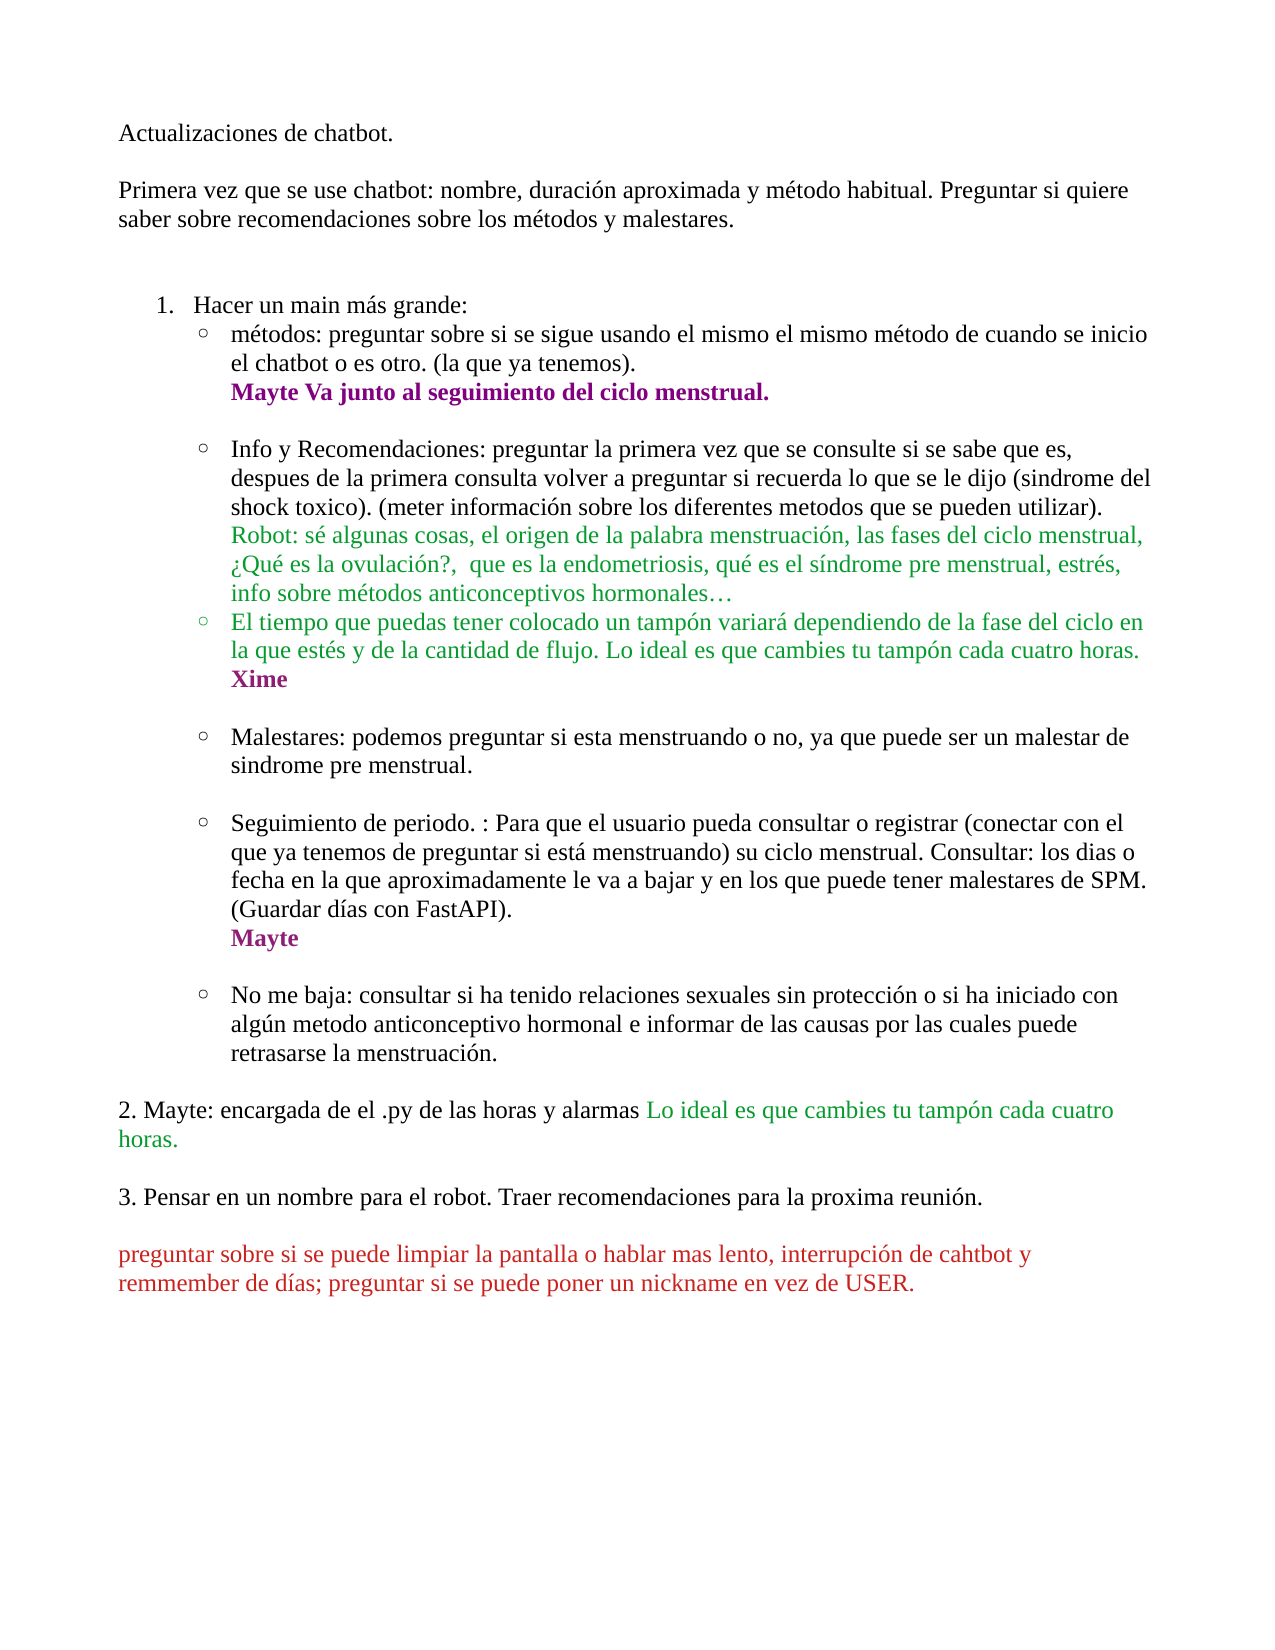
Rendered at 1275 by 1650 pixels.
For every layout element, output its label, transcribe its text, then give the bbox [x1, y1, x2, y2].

list El tiempo que puedas tener colocado un tampón variará dependiendo de la fase del ciclo en la que estés y de la cantidad de flujo. Lo ideal es que cambies tu tampón cada cuatro horas. [193, 607, 1157, 664]
text Actualizaciones de chatbot. [118, 118, 1157, 147]
list Robot: sé algunas cosas, el origen de la palabra menstruación, las fases del ciclo menstrual, ¿Qué es la ovulación?, que es la endometriosis, qué es el síndrome pre menstrual, estrés, info sobre métodos anticonceptivos hormonales… [193, 521, 1157, 607]
list métodos: preguntar sobre si se sigue usando el mismo el mismo método de cuando se inicio el chatbot o es otro. (la que ya tenemos). Mayte Va junto al seguimiento del ciclo menstrual. [193, 319, 1157, 406]
text preguntar sobre si se puede limpiar la pantalla o hablar mas lento, interrupción de cahtbot y remmember de días; preguntar si se puede poner un nickname en vez de USER. [118, 1239, 1157, 1297]
list Hacer un main más grande: [156, 291, 1157, 319]
text 3. Pensar en un nombre para el robot. Traer recomendaciones para la proxima reunión. [118, 1182, 1157, 1211]
list Xime [193, 664, 1157, 693]
text Primera vez que se use chatbot: nombre, duración aproximada y método habitual. Preguntar si quiere saber sobre recomendaciones sobre los métodos y malestares. [118, 176, 1157, 233]
list Seguimiento de periodo. : Para que el usuario pueda consultar o registrar (conectar con el que ya tenemos de preguntar si está menstruando) su ciclo menstrual. Consultar: los dias o fecha en la que aproximadamente le va a bajar y en los que puede tener malestares de SPM. (Guardar días con FastAPI). Mayte [193, 808, 1157, 952]
list Malestares: podemos preguntar si esta menstruando o no, ya que puede ser un malestar de sindrome pre menstrual. [193, 722, 1157, 779]
text 2. Mayte: encargada de el .py de las horas y alarmas Lo ideal es que cambies tu tampón cada cuatro horas. [118, 1096, 1157, 1153]
list No me baja: consultar si ha tenido relaciones sexuales sin protección o si ha iniciado con algún metodo anticonceptivo hormonal e informar de las causas por las cuales puede retrasarse la menstruación. [193, 981, 1157, 1096]
list Info y Recomendaciones: preguntar la primera vez que se consulte si se sabe que es, despues de la primera consulta volver a preguntar si recuerda lo que se le dijo (sindrome del shock toxico). (meter información sobre los diferentes metodos que se pueden utilizar). [193, 434, 1157, 521]
